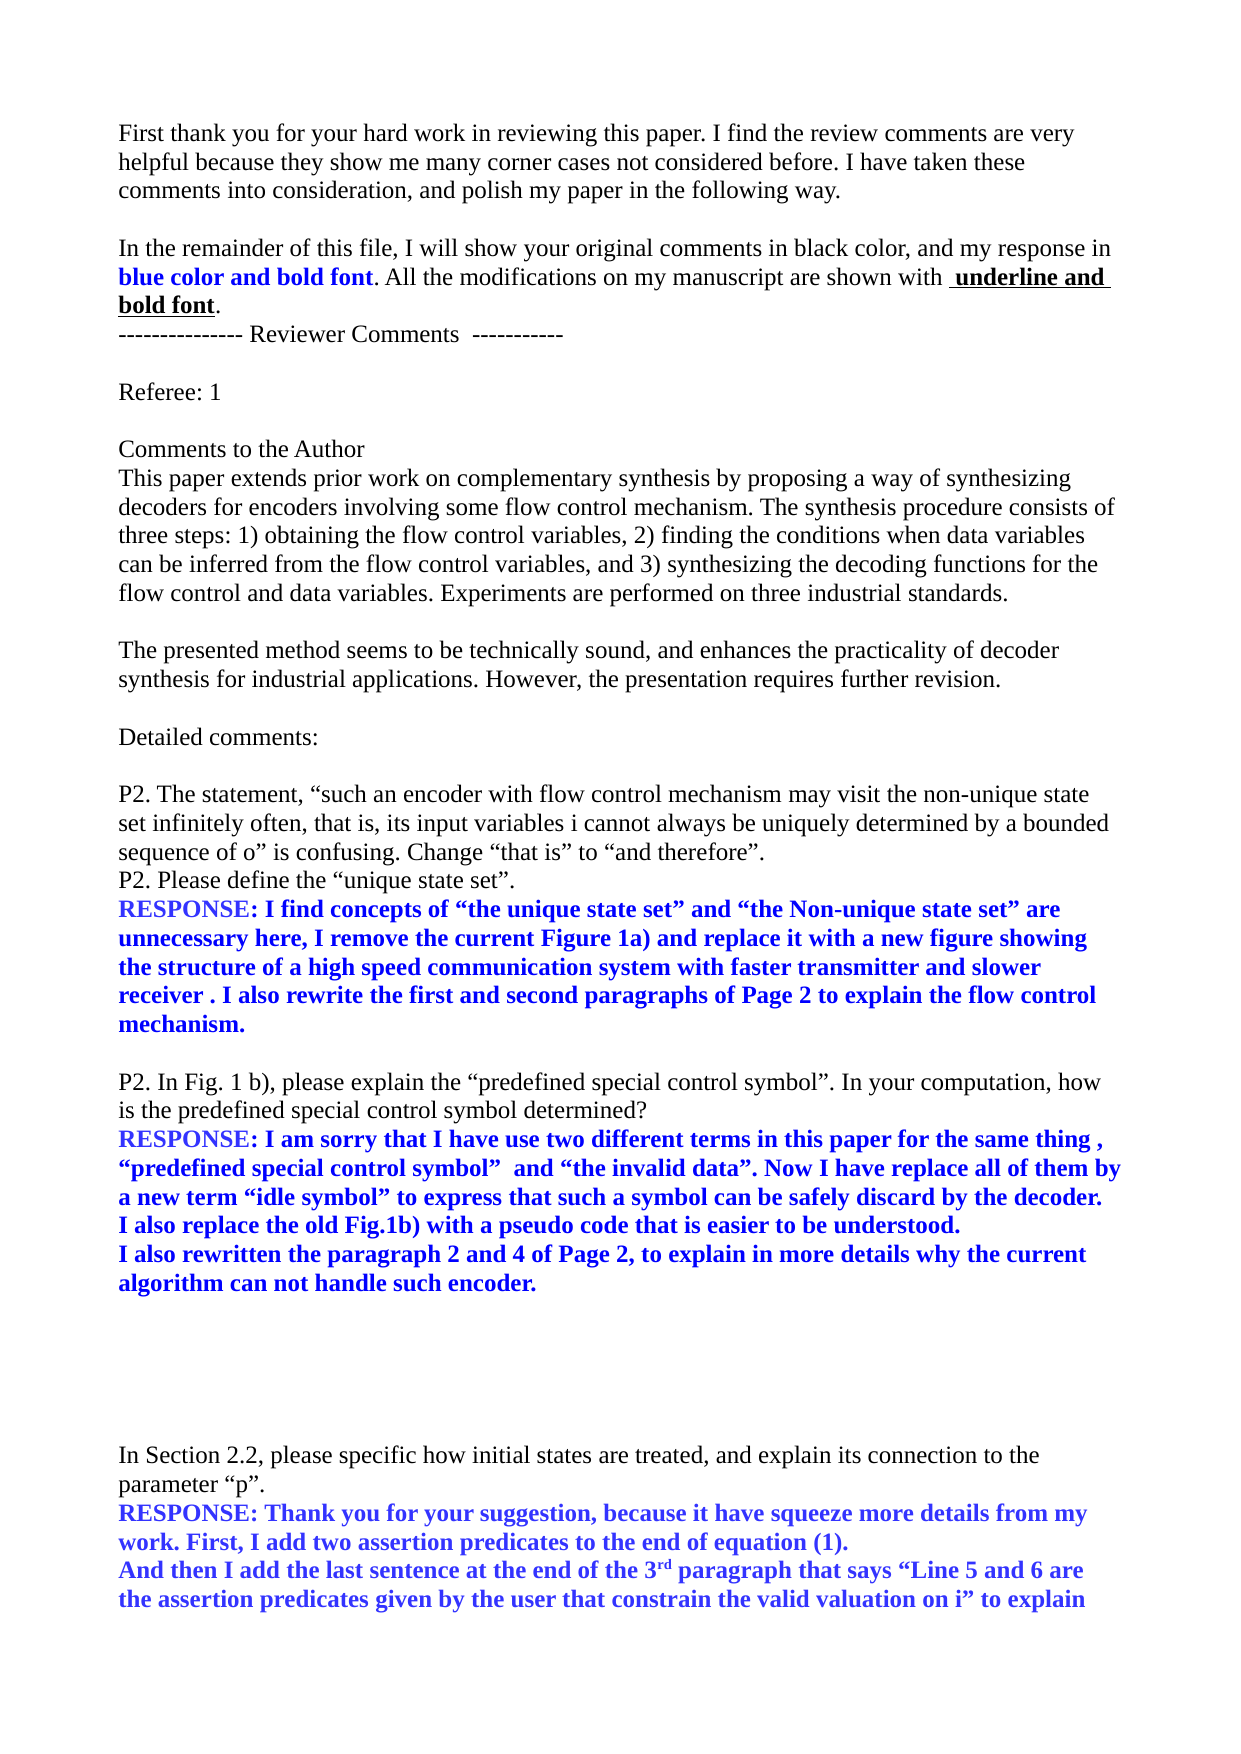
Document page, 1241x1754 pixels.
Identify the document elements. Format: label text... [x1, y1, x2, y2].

text I also replace the old Fig.1b) with a pseudo code that is easier to be understood. [118, 1211, 1122, 1239]
text Comments to the Author [118, 434, 1122, 463]
text In the remainder of this file, I will show your original comments in black color, and my response in blue color and bold font. All the modifications on my manuscript are shown with underline and bold font. [118, 233, 1122, 319]
text P2. In Fig. 1 b), please explain the “predefined special control symbol”. In your computation, how is the predefined special control symbol determined? [118, 1067, 1122, 1124]
text I also rewritten the paragraph 2 and 4 of Page 2, to explain in more details why the current algorithm can not handle such encoder. [118, 1239, 1122, 1297]
text RESPONSE: Thank you for your suggestion, because it have squeeze more details from my work. First, I add two assertion predicates to the end of equation (1). [118, 1498, 1122, 1556]
text First thank you for your hard work in reviewing this paper. I find the review comments are very helpful because they show me many corner cases not considered before. I have taken these comments into consideration, and polish my paper in the following way. [118, 118, 1122, 204]
text P2. Please define the “unique state set”. [118, 866, 1122, 894]
text P2. The statement, “such an encoder with flow control mechanism may visit the non-unique state set infinitely often, that is, its input variables i cannot always be uniquely determined by a bounded sequence of o” is confusing. Change “that is” to “and therefore”. [118, 779, 1122, 866]
text In Section 2.2, please specific how initial states are treated, and explain its connection to the parameter “p”. [118, 1441, 1122, 1498]
text RESPONSE: I find concepts of “the unique state set” and “the Non-unique state set” are unnecessary here, I remove the current Figure 1a) and replace it with a new figure showing the structure of a high speed communication system with faster transmitter and slower receiver . I also rewrite the first and second paragraphs of Page 2 to explain the flow control mechanism. [118, 894, 1122, 1038]
text Referee: 1 [118, 377, 1122, 406]
text The presented method seems to be technically sound, and enhances the practicality of decoder synthesis for industrial applications. However, the presentation requires further revision. [118, 636, 1122, 693]
text This paper extends prior work on complementary synthesis by proposing a way of synthesizing decoders for encoders involving some flow control mechanism. The synthesis procedure consists of three steps: 1) obtaining the flow control variables, 2) finding the conditions when data variables can be inferred from the flow control variables, and 3) synthesizing the decoding functions for the flow control and data variables. Experiments are performed on three industrial standards. [118, 463, 1122, 607]
text Detailed comments: [118, 722, 1122, 751]
text RESPONSE: I am sorry that I have use two different terms in this paper for the same thing , “predefined special control symbol” and “the invalid data”. Now I have replace all of them by a new term “idle symbol” to express that such a symbol can be safely discard by the decoder. [118, 1124, 1122, 1211]
text And then I add the last sentence at the end of the 3rd paragraph that says “Line 5 and 6 are the assertion predicates given by the user that constrain the valid valuation on i” to explain [118, 1556, 1122, 1613]
text --------------- Reviewer Comments ----------- [118, 319, 1122, 348]
